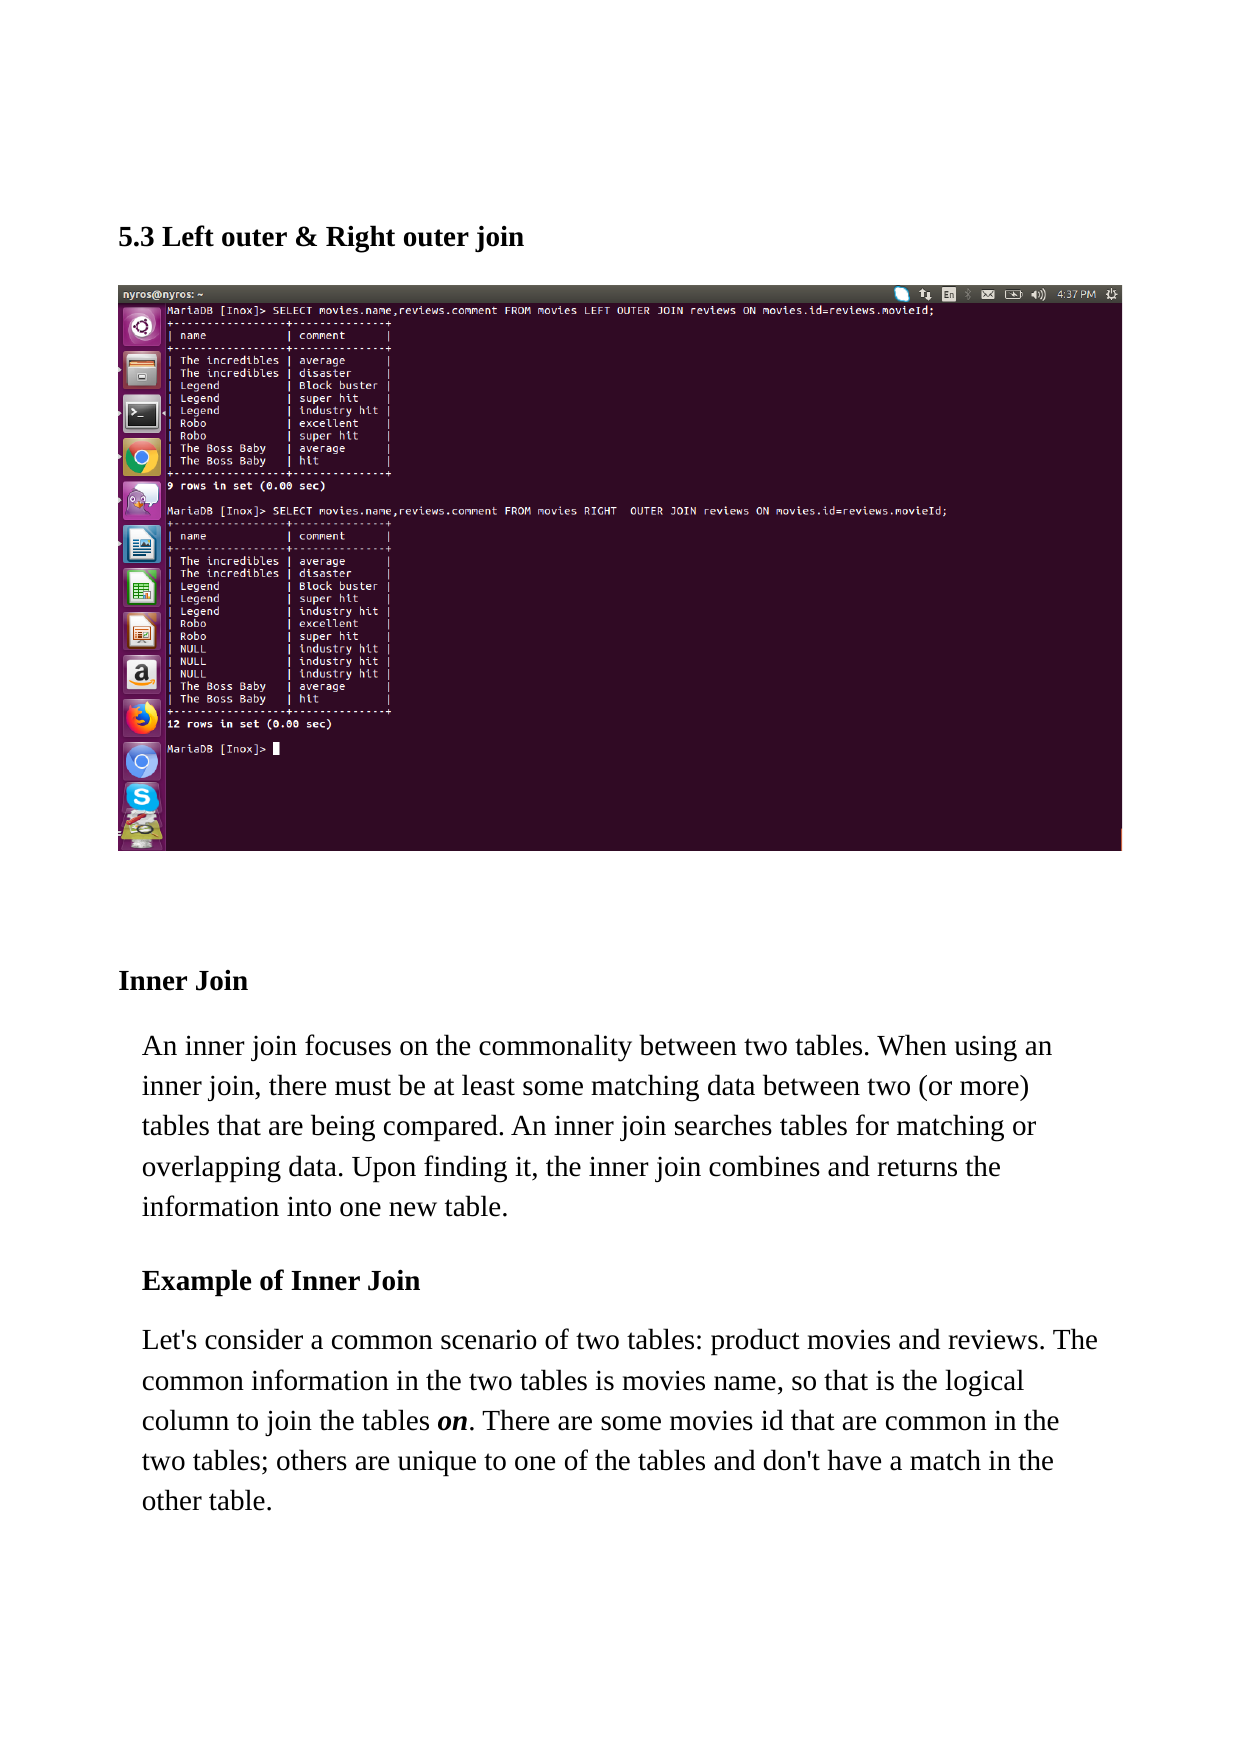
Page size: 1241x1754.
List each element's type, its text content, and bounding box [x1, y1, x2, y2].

text 5.3 Left outer & Right outer join [118, 219, 1122, 252]
subtitle Inner Join [118, 963, 1122, 997]
picture [118, 285, 1123, 851]
subtitle Example of Inner Join [142, 1263, 1099, 1297]
text An inner join focuses on the commonality between two tables. When using an inner join, there must be at least some matching data between two (or more) tables that are being compared. An inner join searches tables for matching or overlapping data. Upon finding it, the inner join combines and returns the information into one new table. [142, 1028, 1099, 1222]
text Let's consider a common scenario of two tables: product movies and reviews. The common information in the two tables is movies name, so that is the logical column to join the tables on. There are some movies id that are common in the two tables; others are unique to one of the tables and don't have a match in the other table. [142, 1322, 1099, 1517]
